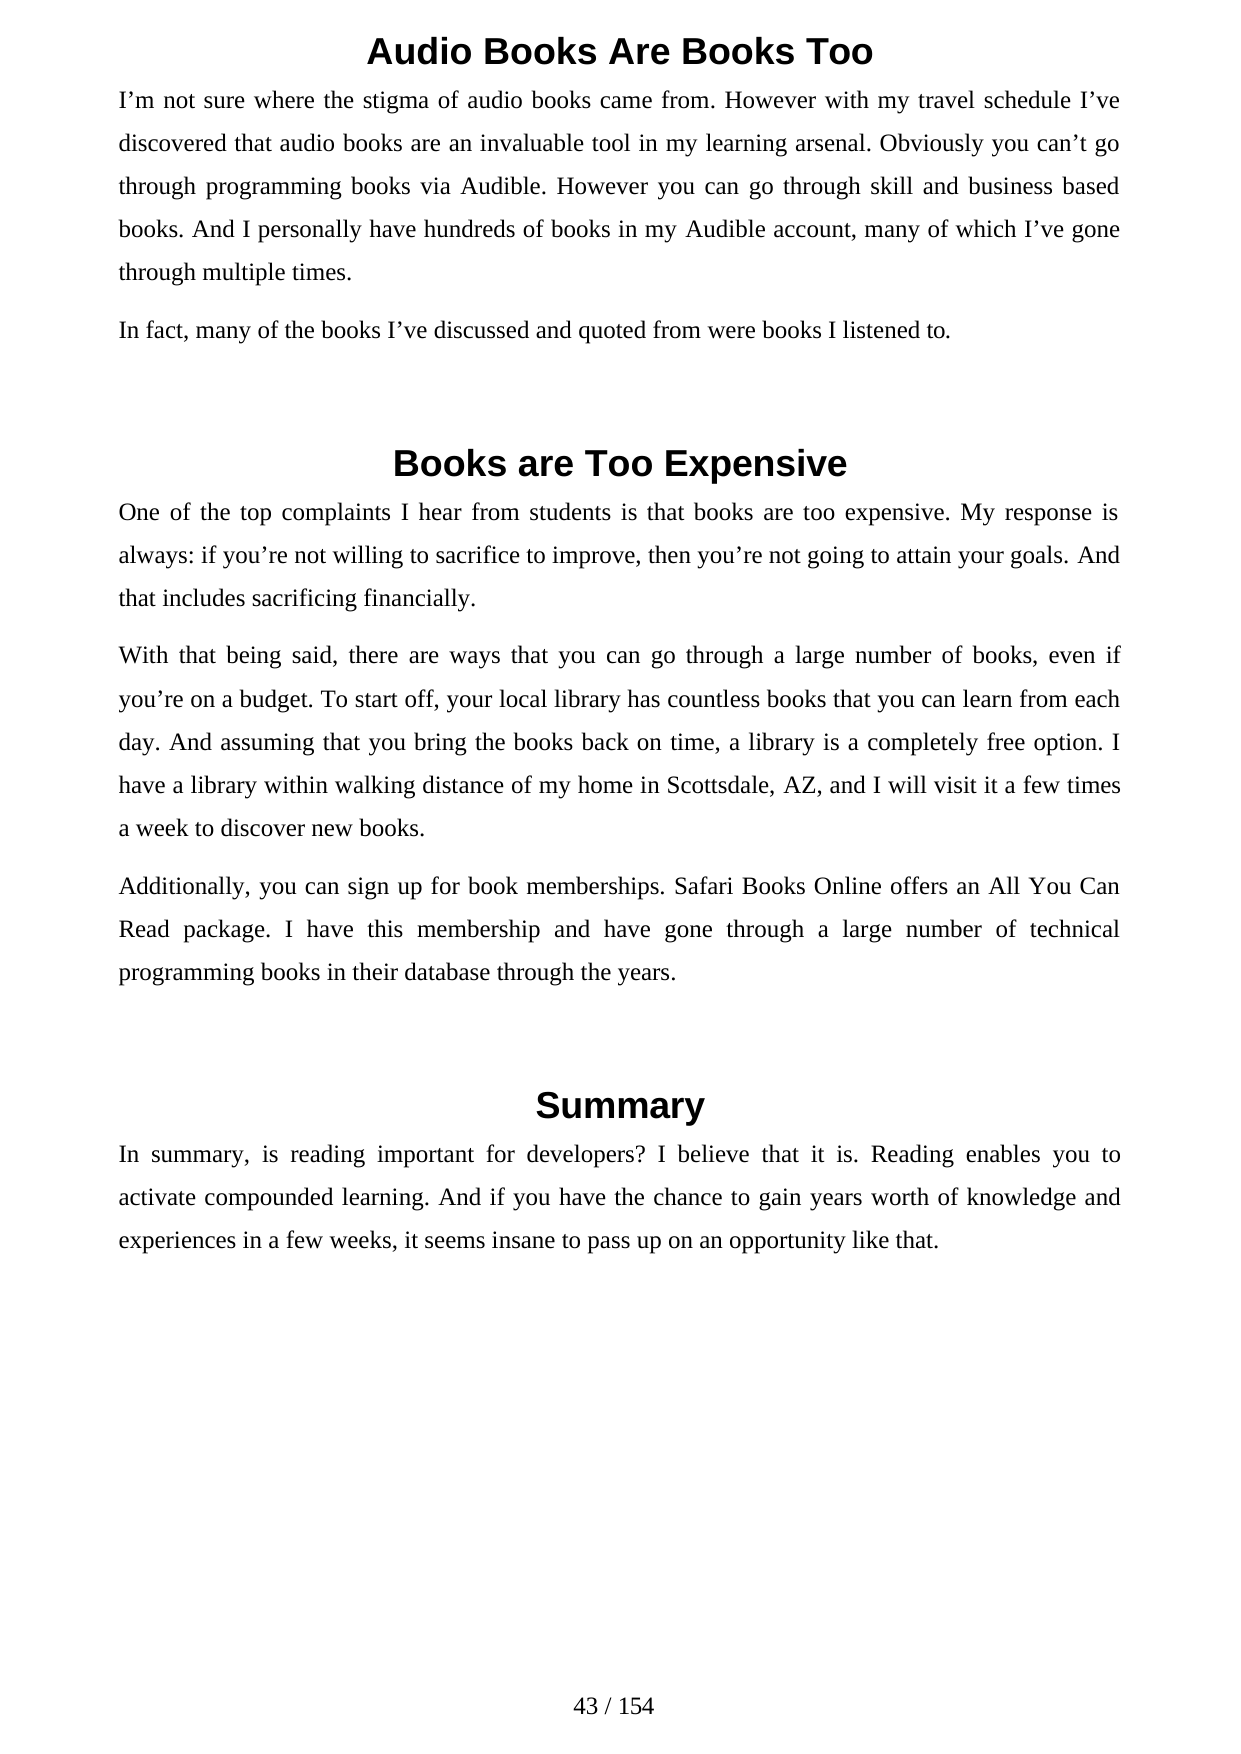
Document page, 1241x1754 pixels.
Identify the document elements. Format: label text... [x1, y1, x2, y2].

text In summary, is reading important for developers? I believe that it is. Reading enables you to activate compounded learning. And if you have the chance to gain years worth of knowledge and experiences in a few weeks, it seems insane to pass up on an opportunity like that. [118, 1139, 1121, 1254]
subtitle Books are Too Expensive [30, 441, 1211, 484]
text One of the top complaints I hear from students is that books are too expensive. My response is always: if you’re not willing to sacrifice to improve, then you’re not going to attain your goals. And that includes sacrificing financially. [118, 497, 1120, 612]
text In fact, many of the books I’ve discussed and quoted from were books I listened to. [118, 315, 1211, 344]
subtitle Summary [30, 1083, 1211, 1126]
subtitle Audio Books Are Books Too [29, 29, 1211, 72]
text Additionally, you can sign up for book memberships. Safari Books Online offers an All You Can Read package. I have this membership and have gone through a large number of technical programming books in their database through the years. [118, 871, 1121, 986]
text I’m not sure where the stigma of audio books came from. However with my travel schedule I’ve discovered that audio books are an invaluable tool in my learning arsenal. Obviously you can’t go through programming books via Audible. However you can go through skill and business based books. And I personally have hundreds of books in my Audible account, many of which I’ve gone through multiple times. [118, 85, 1121, 286]
text With that being said, there are ways that you can go through a large number of books, even if you’re on a budget. To start off, your local library has countless books that you can learn from each day. And assuming that you bring the books back on time, a library is a completely free option. I have a library within walking distance of my home in Scottsdale, AZ, and I will visit it a few times a week to discover new books. [118, 641, 1121, 842]
